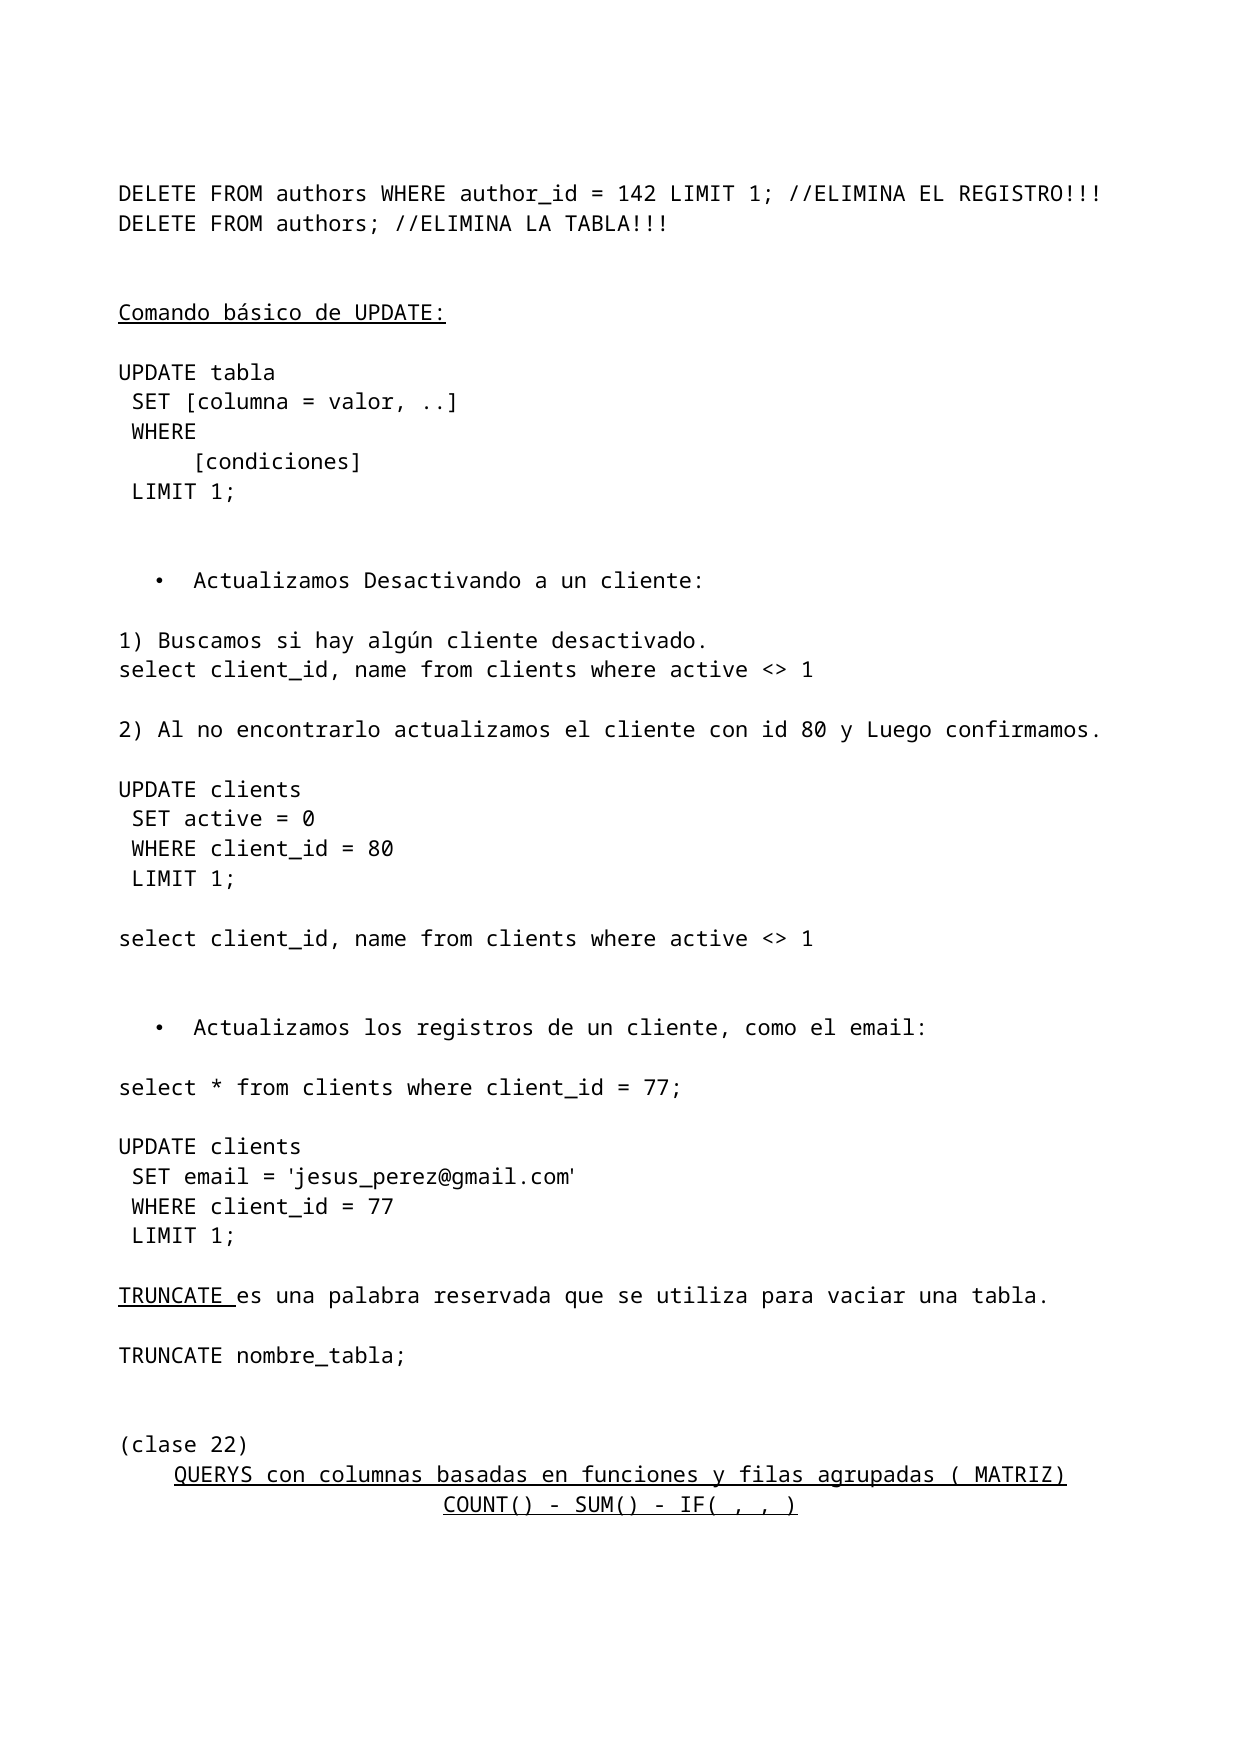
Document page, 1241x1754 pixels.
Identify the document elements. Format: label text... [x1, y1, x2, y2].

text TRUNCATE es una palabra reservada que se utiliza para vaciar una tabla. [118, 1280, 1122, 1310]
text Comando básico de UPDATE: [118, 297, 1122, 327]
text DELETE FROM authors WHERE author_id = 142 LIMIT 1; //ELIMINA EL REGISTRO!!! [118, 178, 1122, 207]
text (clase 22) [118, 1429, 1122, 1459]
list Actualizamos Desactivando a un cliente: [156, 565, 1122, 595]
text UPDATE clients [118, 773, 1122, 803]
text UPDATE clients [118, 1131, 1122, 1161]
text [condiciones] [118, 446, 1122, 476]
text SET email = 'jesus_perez@gmail.com' [118, 1161, 1122, 1191]
text QUERYS con columnas basadas en funciones y filas agrupadas ( MATRIZ) [118, 1459, 1122, 1488]
list Actualizamos los registros de un cliente, como el email: [156, 1012, 1122, 1042]
text DELETE FROM authors; //ELIMINA LA TABLA!!! [118, 207, 1122, 237]
text WHERE [118, 416, 1122, 446]
text LIMIT 1; [118, 476, 1122, 505]
text select client_id, name from clients where active <> 1 [118, 654, 1122, 684]
text select * from clients where client_id = 77; [118, 1071, 1122, 1101]
text LIMIT 1; [118, 863, 1122, 893]
text 1) Buscamos si hay algún cliente desactivado. [118, 624, 1122, 654]
text LIMIT 1; [118, 1220, 1122, 1250]
text SET active = 0 [118, 803, 1122, 833]
text COUNT() - SUM() - IF( , , ) [118, 1488, 1122, 1518]
text WHERE client_id = 80 [118, 833, 1122, 863]
text UPDATE tabla [118, 356, 1122, 386]
text WHERE client_id = 77 [118, 1191, 1122, 1220]
text SET [columna = valor, ..] [118, 386, 1122, 416]
text select client_id, name from clients where active <> 1 [118, 922, 1122, 952]
text TRUNCATE nombre_tabla; [118, 1339, 1122, 1369]
text 2) Al no encontrarlo actualizamos el cliente con id 80 y Luego confirmamos. [118, 714, 1122, 744]
